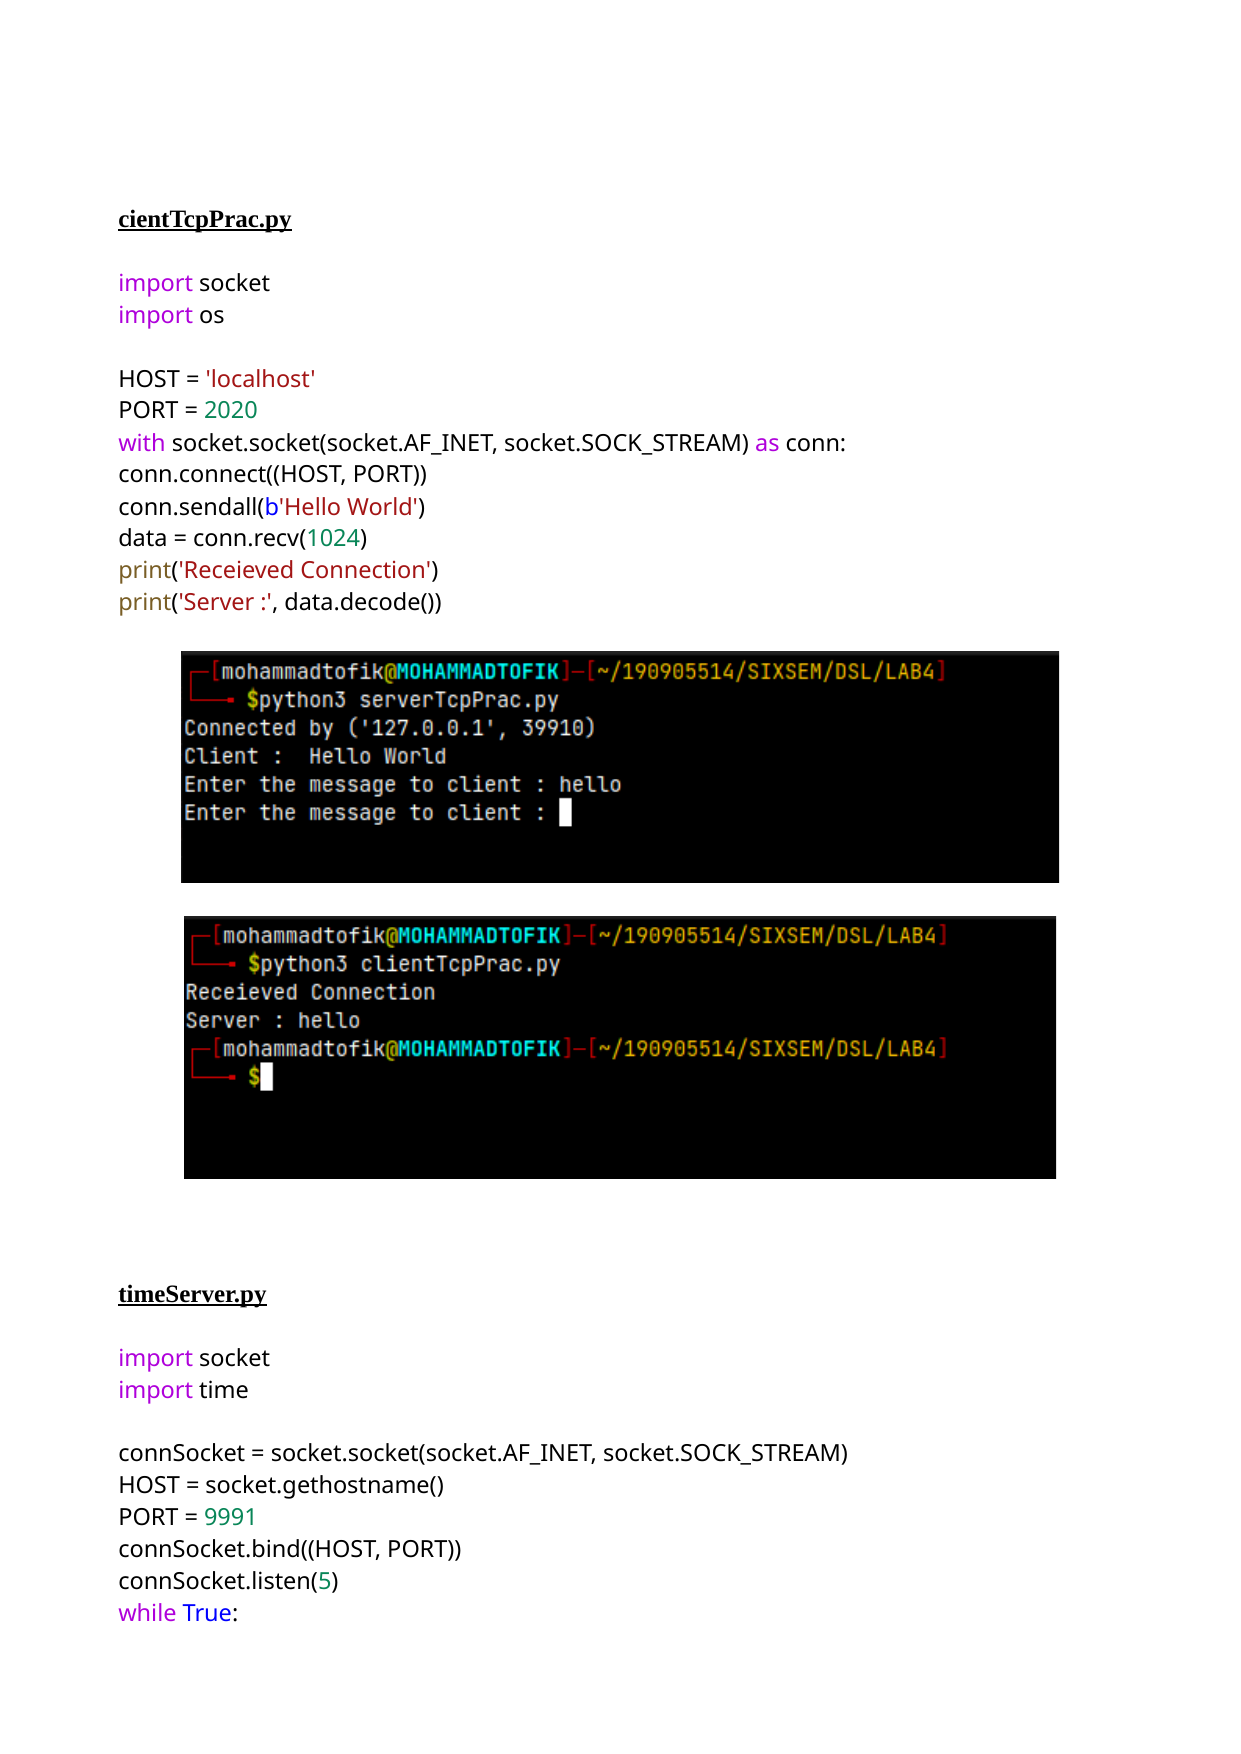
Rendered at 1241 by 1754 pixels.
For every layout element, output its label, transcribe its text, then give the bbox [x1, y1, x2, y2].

text timeServer.py [118, 1279, 1122, 1308]
text connSocket = socket.socket(socket.AF_INET, socket.SOCK_STREAM) [118, 1437, 1122, 1469]
picture [184, 916, 1057, 1179]
text import os [118, 299, 1122, 331]
picture [181, 651, 1060, 883]
text HOST = socket.gethostname() [118, 1469, 1122, 1501]
text with socket.socket(socket.AF_INET, socket.SOCK_STREAM) as conn: [118, 426, 1122, 458]
text import socket [118, 1341, 1122, 1373]
text connSocket.listen(5) [118, 1564, 1122, 1597]
text conn.sendall(b'Hello World') [118, 490, 1122, 522]
text HOST = 'localhost' [118, 362, 1122, 394]
text data = conn.recv(1024) [118, 522, 1122, 554]
text import socket [118, 267, 1122, 299]
text print('Server :', data.decode()) [118, 586, 1122, 618]
text print('Receieved Connection') [118, 554, 1122, 586]
text PORT = 9991 [118, 1501, 1122, 1533]
text while True: [118, 1597, 1122, 1628]
text import time [118, 1373, 1122, 1405]
text conn.connect((HOST, PORT)) [118, 458, 1122, 490]
text connSocket.bind((HOST, PORT)) [118, 1533, 1122, 1564]
text PORT = 2020 [118, 394, 1122, 426]
text cientTcpPrac.py [118, 204, 1122, 233]
